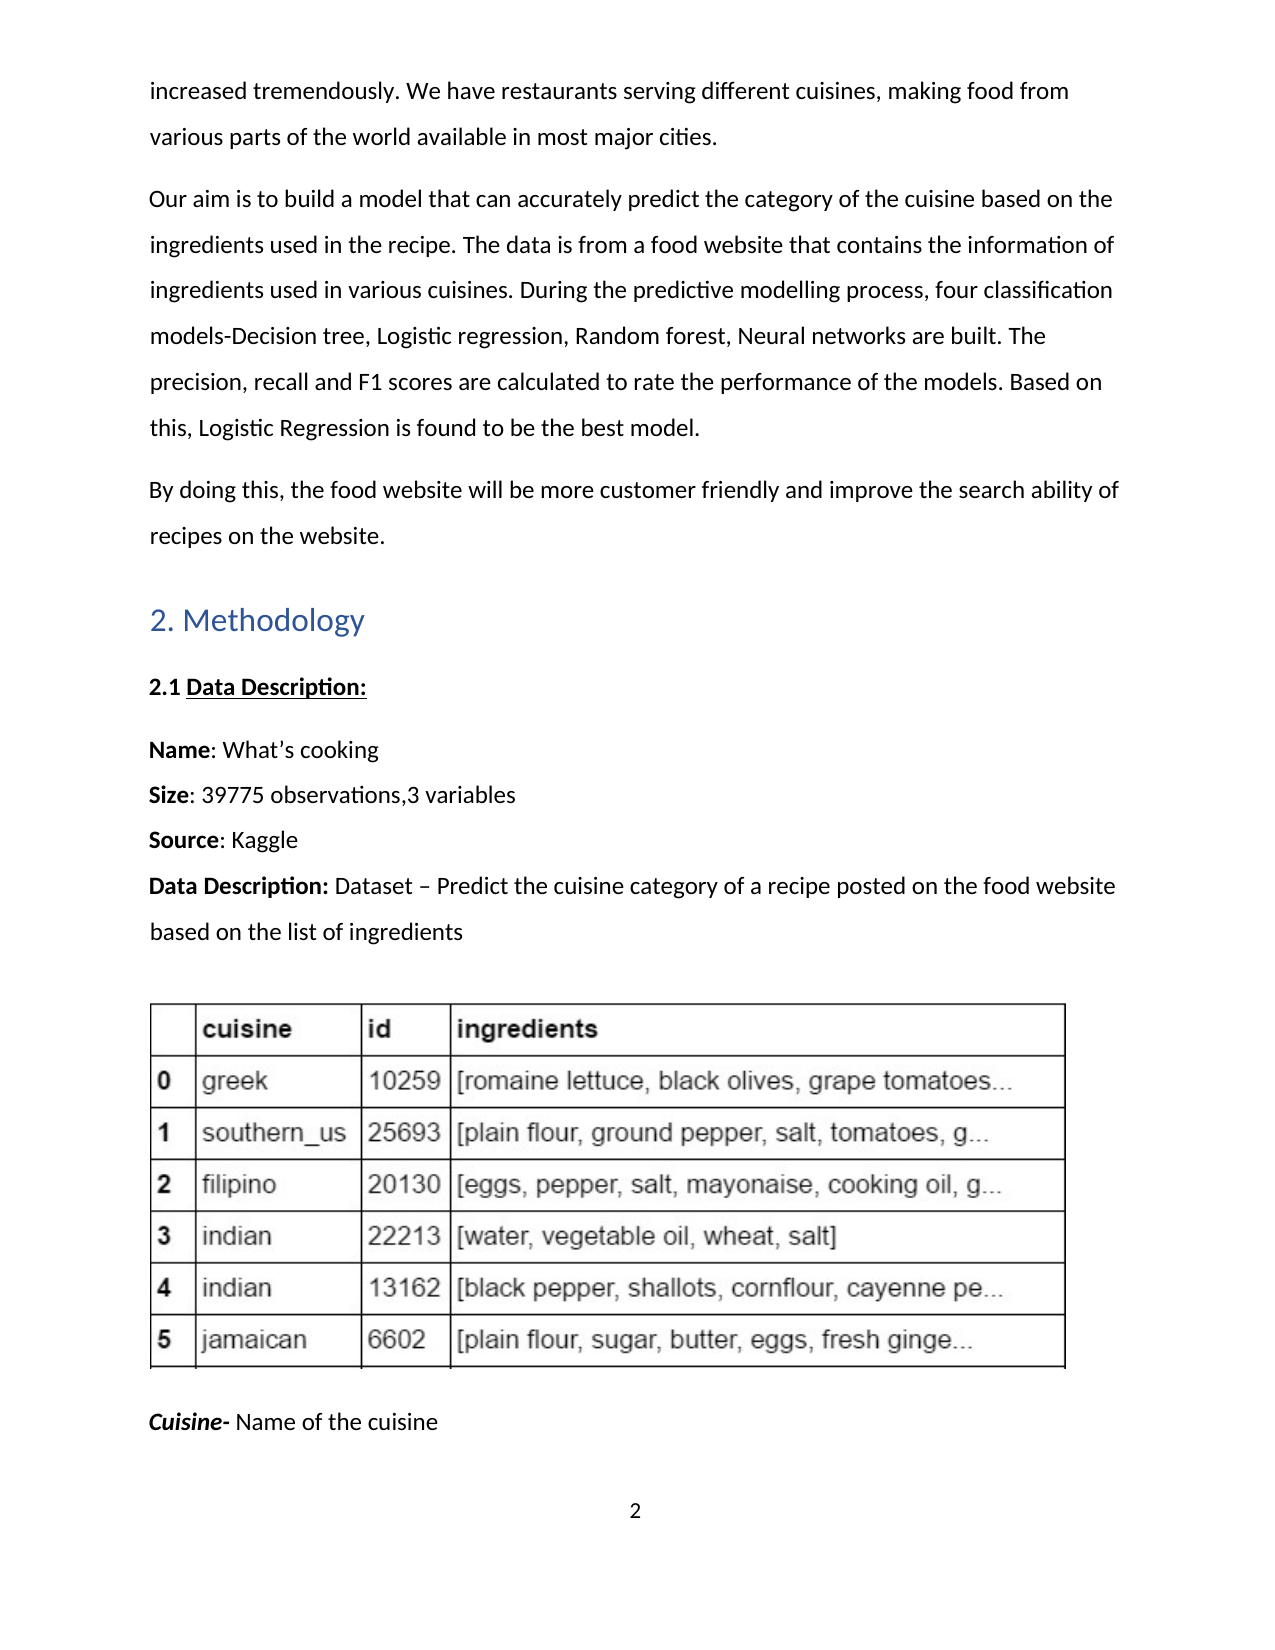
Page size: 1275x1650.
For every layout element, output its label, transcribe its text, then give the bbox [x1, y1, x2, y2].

text increased tremendously. We have restaurants serving different cuisines, making food from various parts of the world available in most major cities. [148, 75, 1127, 151]
text Cuisine- Name of the cuisine [148, 1406, 1127, 1436]
text Name: What’s cooking [148, 734, 1147, 764]
subtitle 2. Methodology [149, 599, 1147, 639]
text 2.1 Data Description: [148, 672, 1147, 702]
text Source: Kaggle [148, 825, 1127, 855]
text Data Description: Dataset – Predict the cuisine category of a recipe posted on the food website based on the list of ingredients [148, 870, 1127, 946]
text Size: 39775 observations,3 variables [148, 779, 1127, 810]
text By doing this, the food website will be more customer friendly and improve the search ability of recipes on the website. [148, 474, 1127, 550]
text Our aim is to build a model that can accurately predict the category of the cuisine based on the ingredients used in the recipe. The data is from a food website that contains the information of ingredients used in various cuisines. During the predictive modelling process, four classification models-Decision tree, Logistic regression, Random forest, Neural networks are built. The precision, recall and F1 scores are calculated to rate the performance of the models. Based on this, Logistic Regression is found to be the best model. [148, 183, 1127, 442]
